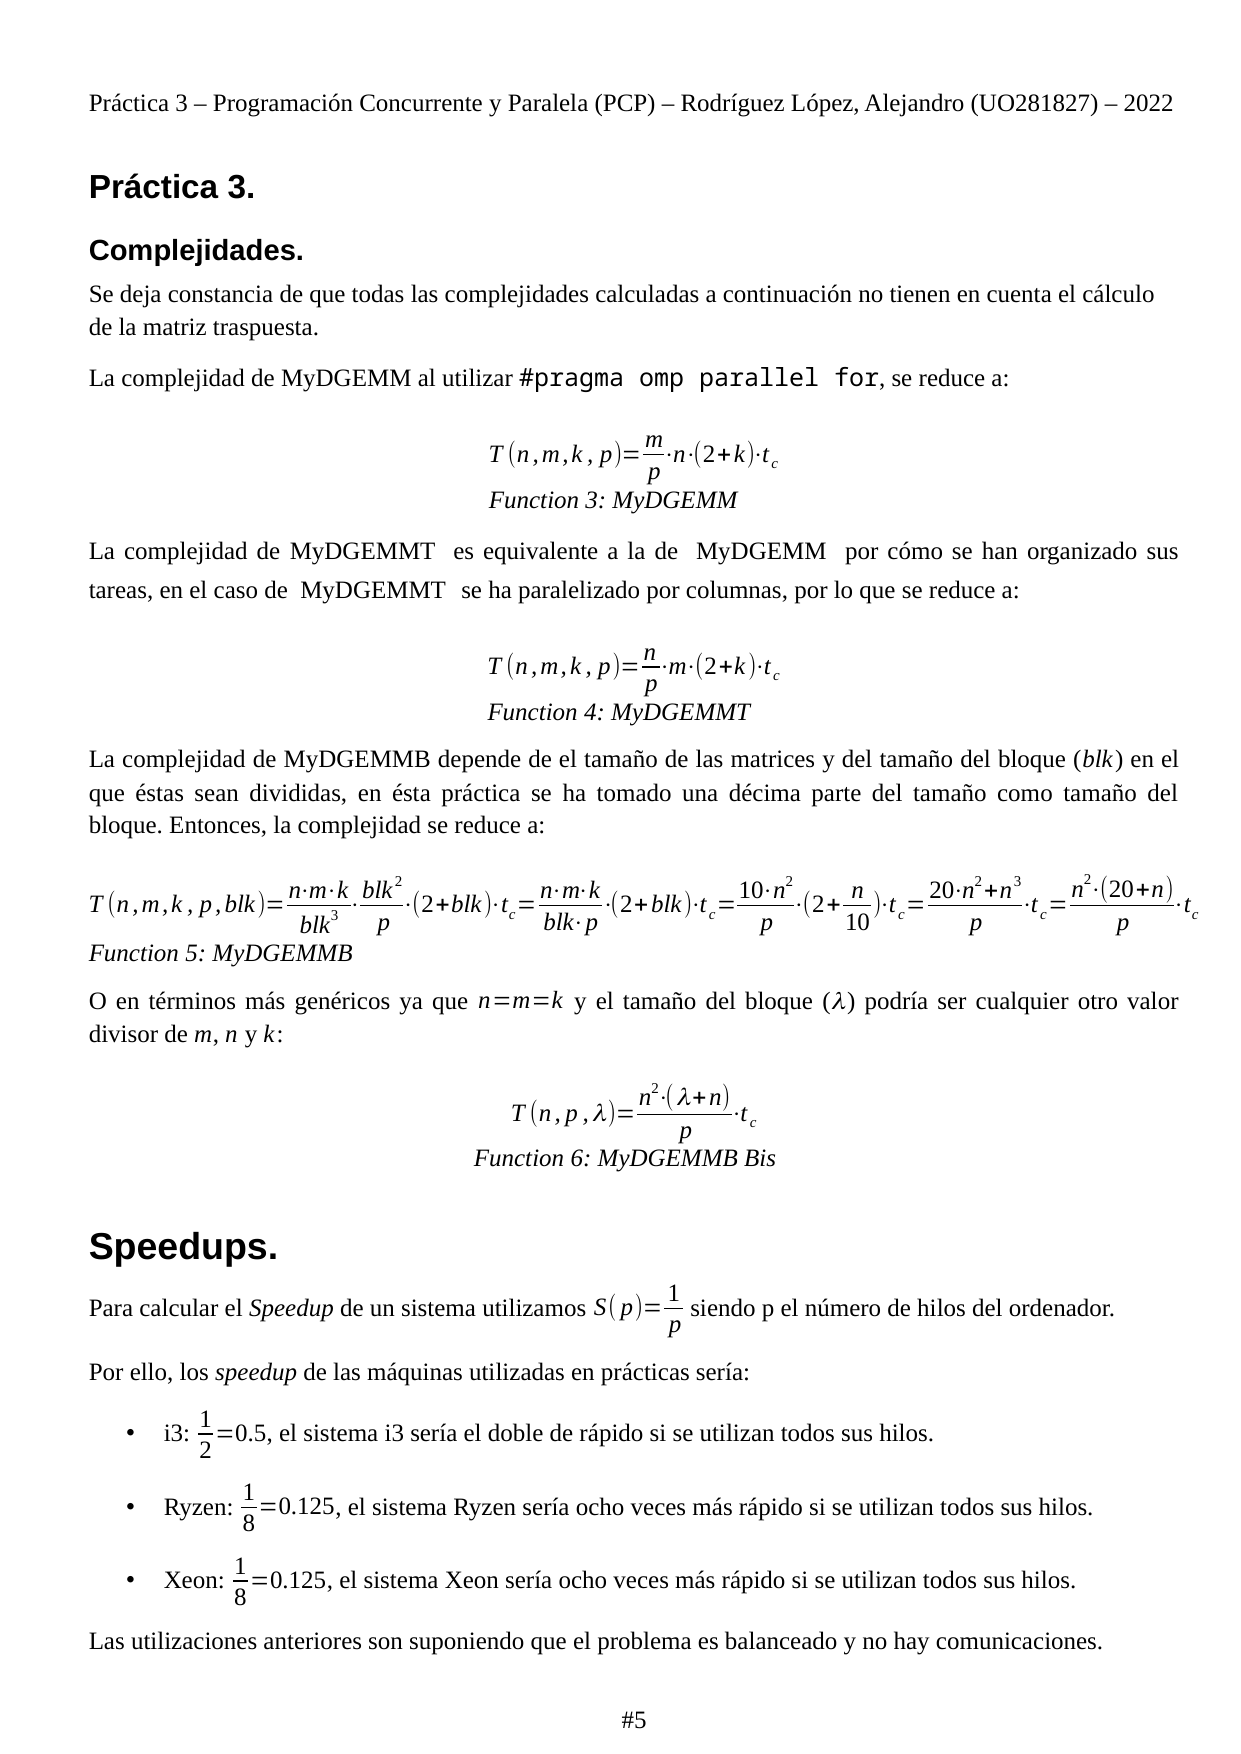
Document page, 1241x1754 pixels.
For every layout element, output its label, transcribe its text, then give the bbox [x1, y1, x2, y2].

text La complejidad de MyDGEMM al utilizar #pragma omp parallel for, se reduce a: [88, 360, 1179, 394]
text Function 3: MyDGEMM [489, 426, 779, 514]
subtitle Práctica 3. [88, 168, 1179, 206]
text Se deja constancia de que todas las complejidades calculadas a continuación no tienen en cuenta el cálculo de la matriz traspuesta. [88, 279, 1179, 341]
text Por ello, los speedup de las máquinas utilizadas en prácticas sería: [88, 1357, 1179, 1386]
subtitle Complejidades. [88, 233, 1179, 267]
list i3: , el sistema i3 sería el doble de rápido si se utilizan todos sus hilos. [126, 1405, 1179, 1464]
text Function 5: MyDGEMMB [88, 871, 1199, 967]
text La complejidad de MyDGEMMB depende de el tamaño de las matrices y del tamaño del bloque () en el que éstas sean divididas, en ésta práctica se ha tomado una décima parte del tamaño como tamaño del bloque. Entonces, la complejidad se reduce a: [88, 744, 1179, 839]
list Ryzen: , el sistema Ryzen sería ocho veces más rápido si se utilizan todos sus hilos. [126, 1479, 1179, 1538]
subtitle Speedups. [88, 1224, 1179, 1267]
text La complejidad de MyDGEMMT es equivalente a la de MyDGEMM por cómo se han organizado sus tareas, en el caso de MyDGEMMT se ha paralelizado por columnas, por lo que se reduce a: [88, 533, 1179, 606]
text Function 6: MyDGEMMB Bis [474, 1079, 794, 1172]
list Xeon: , el sistema Xeon sería ocho veces más rápido si se utilizan todos sus hilos. [126, 1552, 1179, 1611]
text Function 4: MyDGEMMT [487, 638, 780, 726]
text Las utilizaciones anteriores son suponiendo que el problema es balanceado y no hay comunicaciones. [88, 1626, 1179, 1654]
text Para calcular el Speedup de un sistema utilizamos siendo p el número de hilos del ordenador. [88, 1280, 1179, 1339]
text O en términos más genéricos ya que y el tamaño del bloque () podría ser cualquier otro valor divisor de , y : [88, 986, 1179, 1048]
